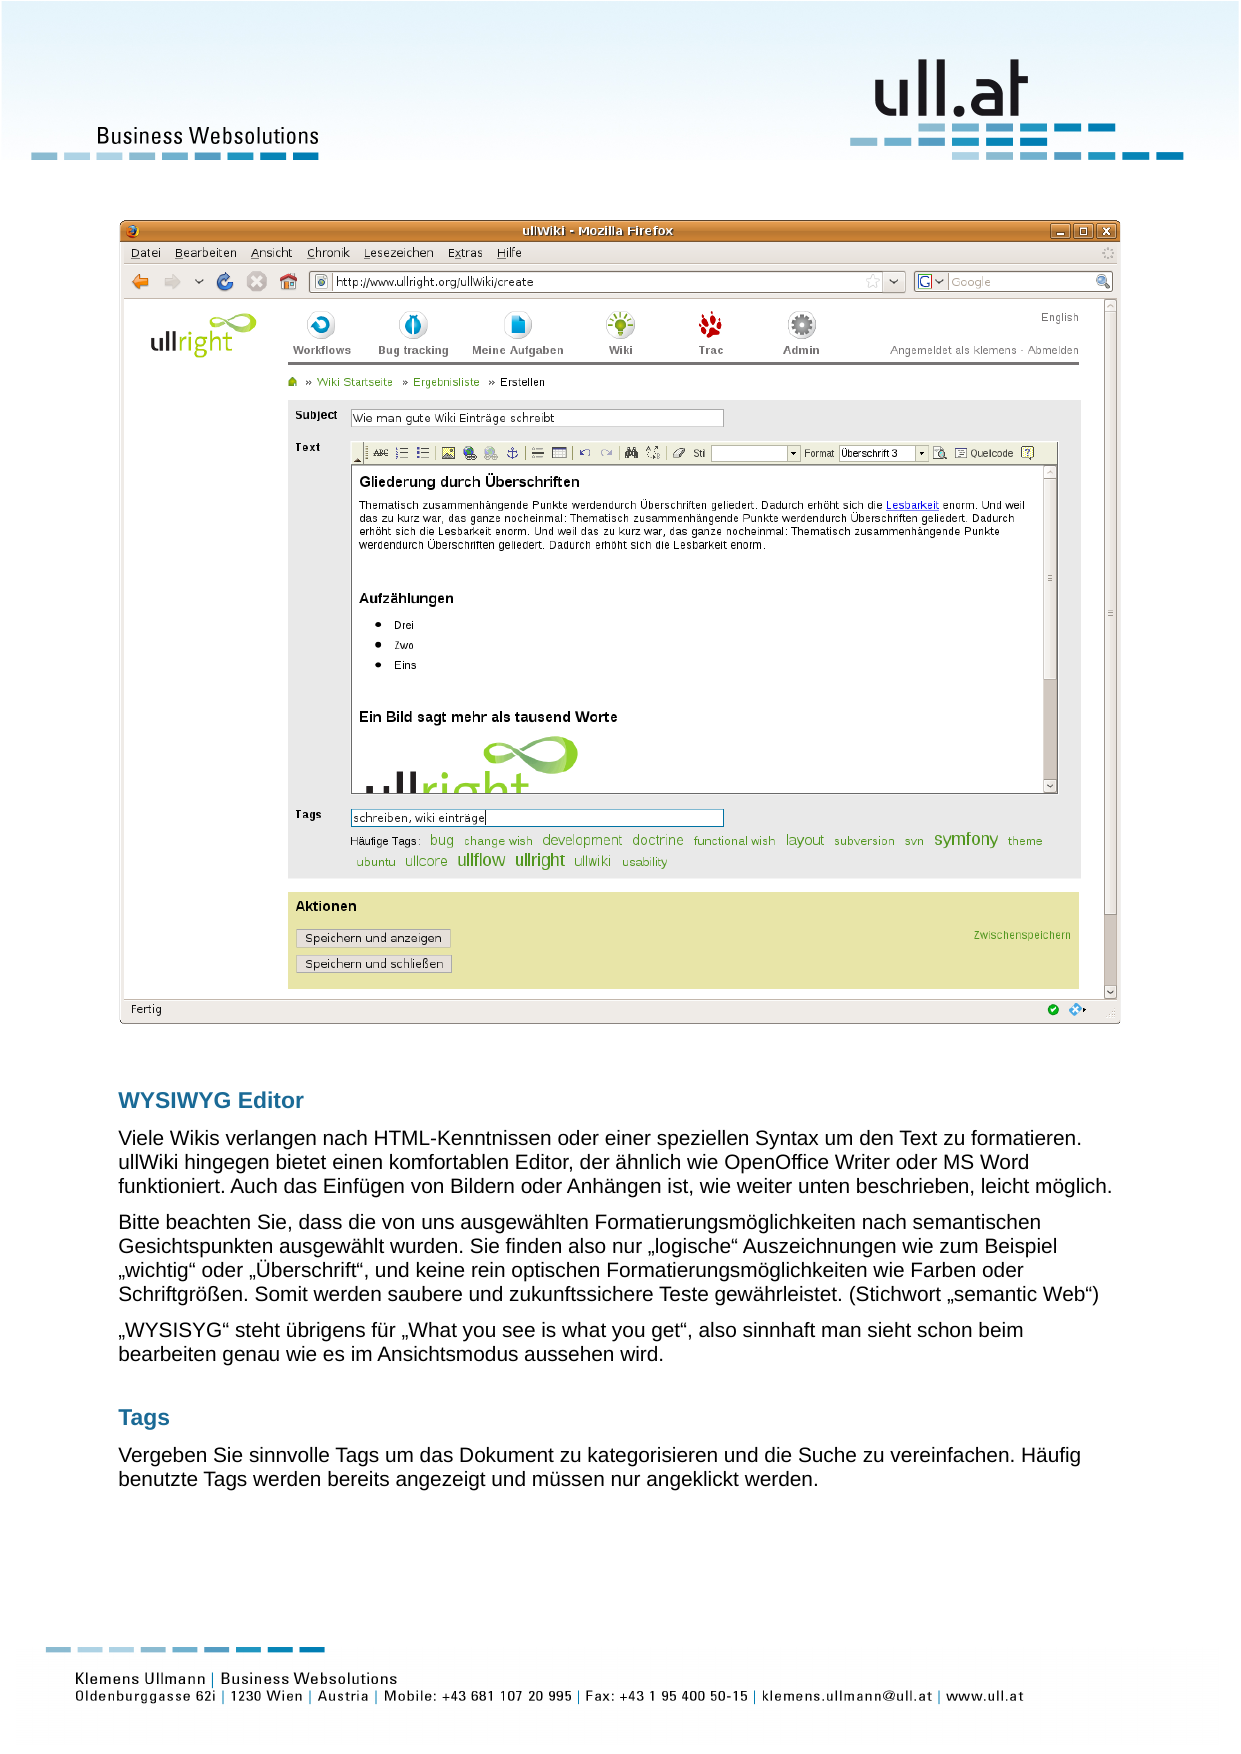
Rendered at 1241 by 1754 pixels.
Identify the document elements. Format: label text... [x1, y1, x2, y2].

text Viele Wikis verlangen nach HTML-Kenntnissen oder einer speziellen Syntax um den Text zu formatieren. ullWiki hingegen bietet einen komfortablen Editor, der ähnlich wie OpenOffice Writer oder MS Word funktioniert. Auch das Einfügen von Bildern oder Anhängen ist, wie weiter unten beschrieben, leicht möglich. [118, 1126, 1122, 1197]
picture [1, 1, 1239, 160]
subtitle WYSIWYG Editor [118, 1087, 1122, 1113]
subtitle Tags [118, 1404, 1122, 1430]
text „WYSISYG“ steht übrigens für „What you see is what you get“, also sinnhaft man sieht schon beim bearbeiten genau wie es im Ansichtsmodus aussehen wird. [118, 1318, 1122, 1366]
text Vergeben Sie sinnvolle Tags um das Dokument zu kategorisieren und die Suche zu vereinfachen. Häufig benutzte Tags werden bereits angezeigt und müssen nur angeklickt werden. [118, 1442, 1122, 1490]
picture [119, 220, 1121, 1024]
picture [16, 1647, 1219, 1745]
text Bitte beachten Sie, dass die von uns ausgewählten Formatierungsmöglichkeiten nach semantischen Gesichtspunkten ausgewählt wurden. Sie finden also nur „logische“ Auszeichnungen wie zum Beispiel „wichtig“ oder „Überschrift“, und keine rein optischen Formatierungsmöglichkeiten wie Farben oder Schriftgrößen. Somit werden saubere und zukunftssichere Teste gewährleistet. (Stichwort „semantic Web“) [118, 1210, 1122, 1306]
